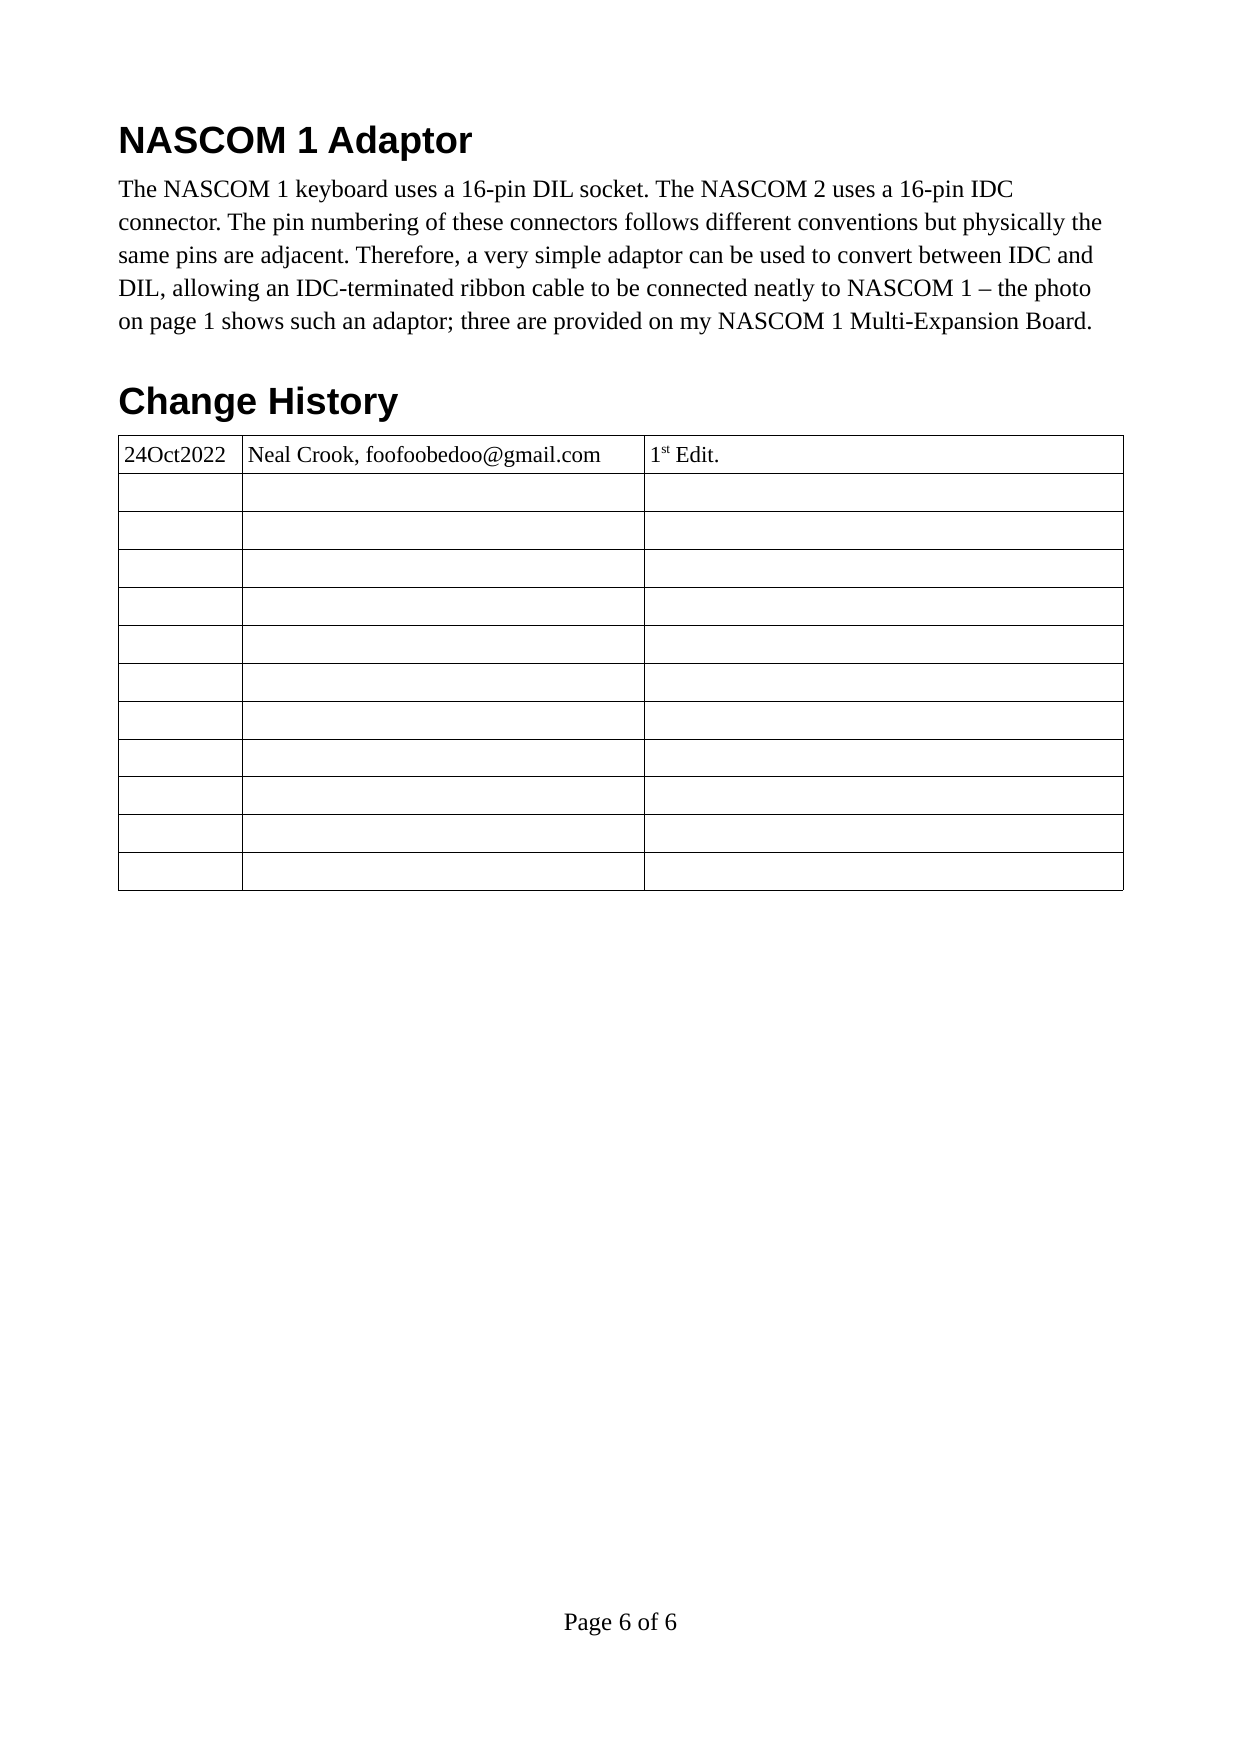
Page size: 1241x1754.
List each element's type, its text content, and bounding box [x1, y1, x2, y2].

table_cell [243, 740, 644, 776]
table_cell [243, 777, 644, 814]
text The NASCOM 1 keyboard uses a 16-pin DIL socket. The NASCOM 2 uses a 16-pin IDC connector. The pin numbering of these connectors follows different conventions but physically the same pins are adjacent. Therefore, a very simple adaptor can be used to convert between IDC and DIL, allowing an IDC-terminated ribbon cable to be connected neatly to NASCOM 1 – the photo on page 1 shows such an adaptor; three are provided on my NASCOM 1 Multi-Expansion Board. [118, 174, 1122, 335]
table_cell [243, 853, 644, 890]
table_header Neal Crook, foofoobedoo@gmail.com [243, 436, 644, 473]
table_cell [243, 664, 644, 701]
table_cell [645, 740, 1123, 776]
table_cell [243, 512, 644, 549]
table_cell [119, 740, 242, 776]
table_cell [243, 550, 644, 587]
table_cell [645, 702, 1123, 738]
table_header 24Oct2022 [119, 436, 242, 473]
table_cell [119, 853, 242, 890]
table_cell [119, 815, 242, 852]
table_cell [645, 664, 1123, 701]
table_cell [645, 626, 1123, 663]
table_cell [119, 702, 242, 738]
table_cell [119, 664, 242, 701]
table_cell [119, 474, 242, 511]
table_cell [243, 474, 644, 511]
subtitle NASCOM 1 Adaptor [118, 118, 1122, 162]
table_cell [119, 550, 242, 587]
table_cell [645, 512, 1123, 549]
table_cell [243, 702, 644, 738]
table_cell [243, 626, 644, 663]
table_cell [119, 512, 242, 549]
table_cell [119, 777, 242, 814]
table_cell [119, 588, 242, 625]
table_cell [243, 588, 644, 625]
subtitle Change History [118, 379, 1122, 423]
table_cell [645, 815, 1123, 852]
table_cell [645, 550, 1123, 587]
table_cell [243, 815, 644, 852]
table_cell [119, 626, 242, 663]
table_cell [645, 588, 1123, 625]
table_header 1st Edit. [645, 436, 1123, 473]
table_cell [645, 853, 1123, 890]
table_cell [645, 777, 1123, 814]
table_cell [645, 474, 1123, 511]
